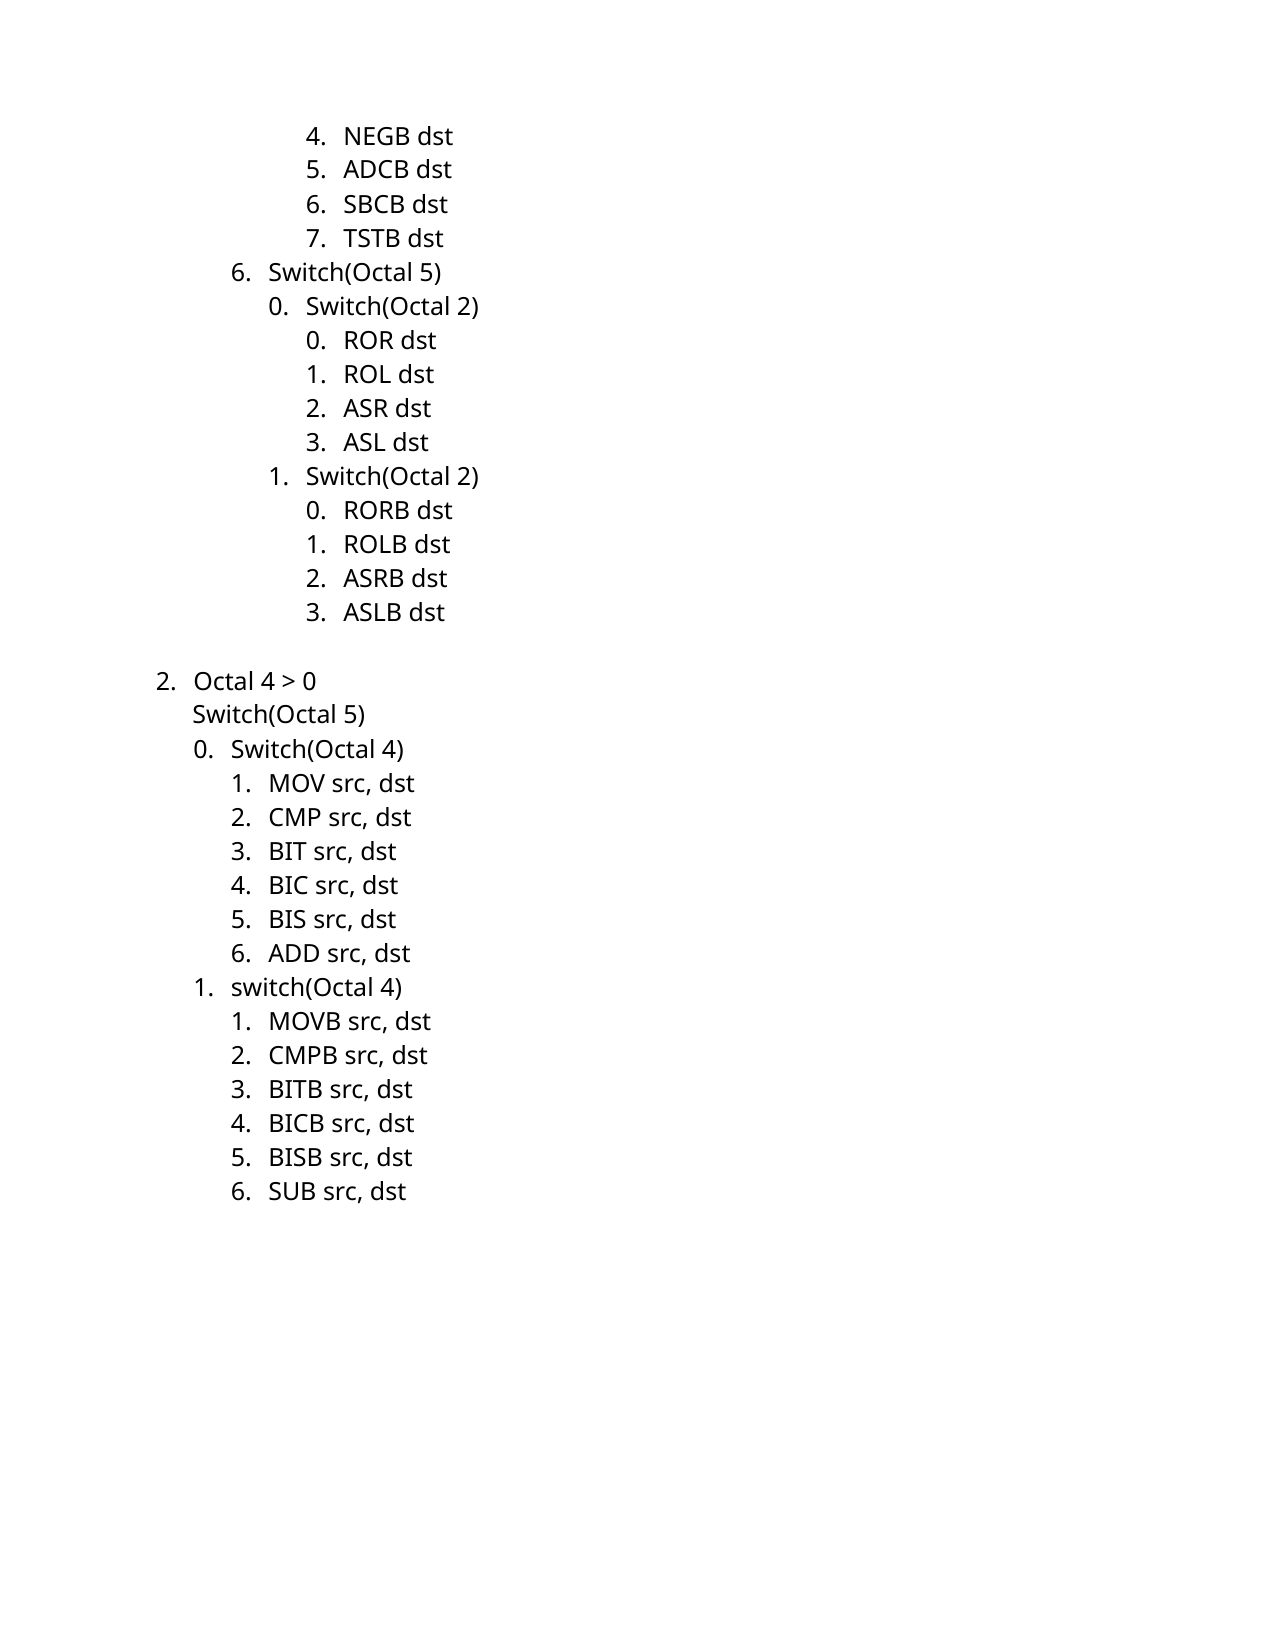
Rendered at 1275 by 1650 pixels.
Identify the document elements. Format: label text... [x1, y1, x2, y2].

list BICB src, dst [231, 1106, 1157, 1140]
list BIS src, dst [231, 902, 1157, 936]
list ASLB dst [306, 595, 1157, 629]
list ADD src, dst [231, 936, 1157, 970]
list BIT src, dst [231, 833, 1157, 867]
list TSTB dst [306, 220, 1157, 254]
list ROLB dst [306, 527, 1157, 561]
list Switch(Octal 2) [268, 288, 1157, 322]
list RORB dst [306, 493, 1157, 527]
list switch(Octal 4) [193, 970, 1157, 1004]
list ADCB dst [306, 152, 1157, 186]
list Switch(Octal 2) [268, 459, 1157, 493]
list ROL dst [306, 357, 1157, 391]
list MOV src, dst [231, 765, 1157, 799]
list Switch(Octal 5) [231, 254, 1157, 288]
list MOVB src, dst [231, 1004, 1157, 1038]
list BISB src, dst [231, 1140, 1157, 1174]
list ASR dst [306, 391, 1157, 425]
list BITB src, dst [231, 1072, 1157, 1106]
list NEGB dst [306, 118, 1157, 152]
list SBCB dst [306, 186, 1157, 220]
list CMP src, dst [231, 799, 1157, 833]
list ASL dst [306, 425, 1157, 459]
list BIC src, dst [231, 867, 1157, 902]
list CMPB src, dst [231, 1038, 1157, 1072]
list ASRB dst [306, 561, 1157, 595]
text Switch(Octal 5) [118, 697, 1157, 731]
list Switch(Octal 4) [193, 731, 1157, 765]
list SUB src, dst [231, 1174, 1157, 1208]
list Octal 4 > 0 [156, 663, 1157, 697]
list ROR dst [306, 322, 1157, 357]
